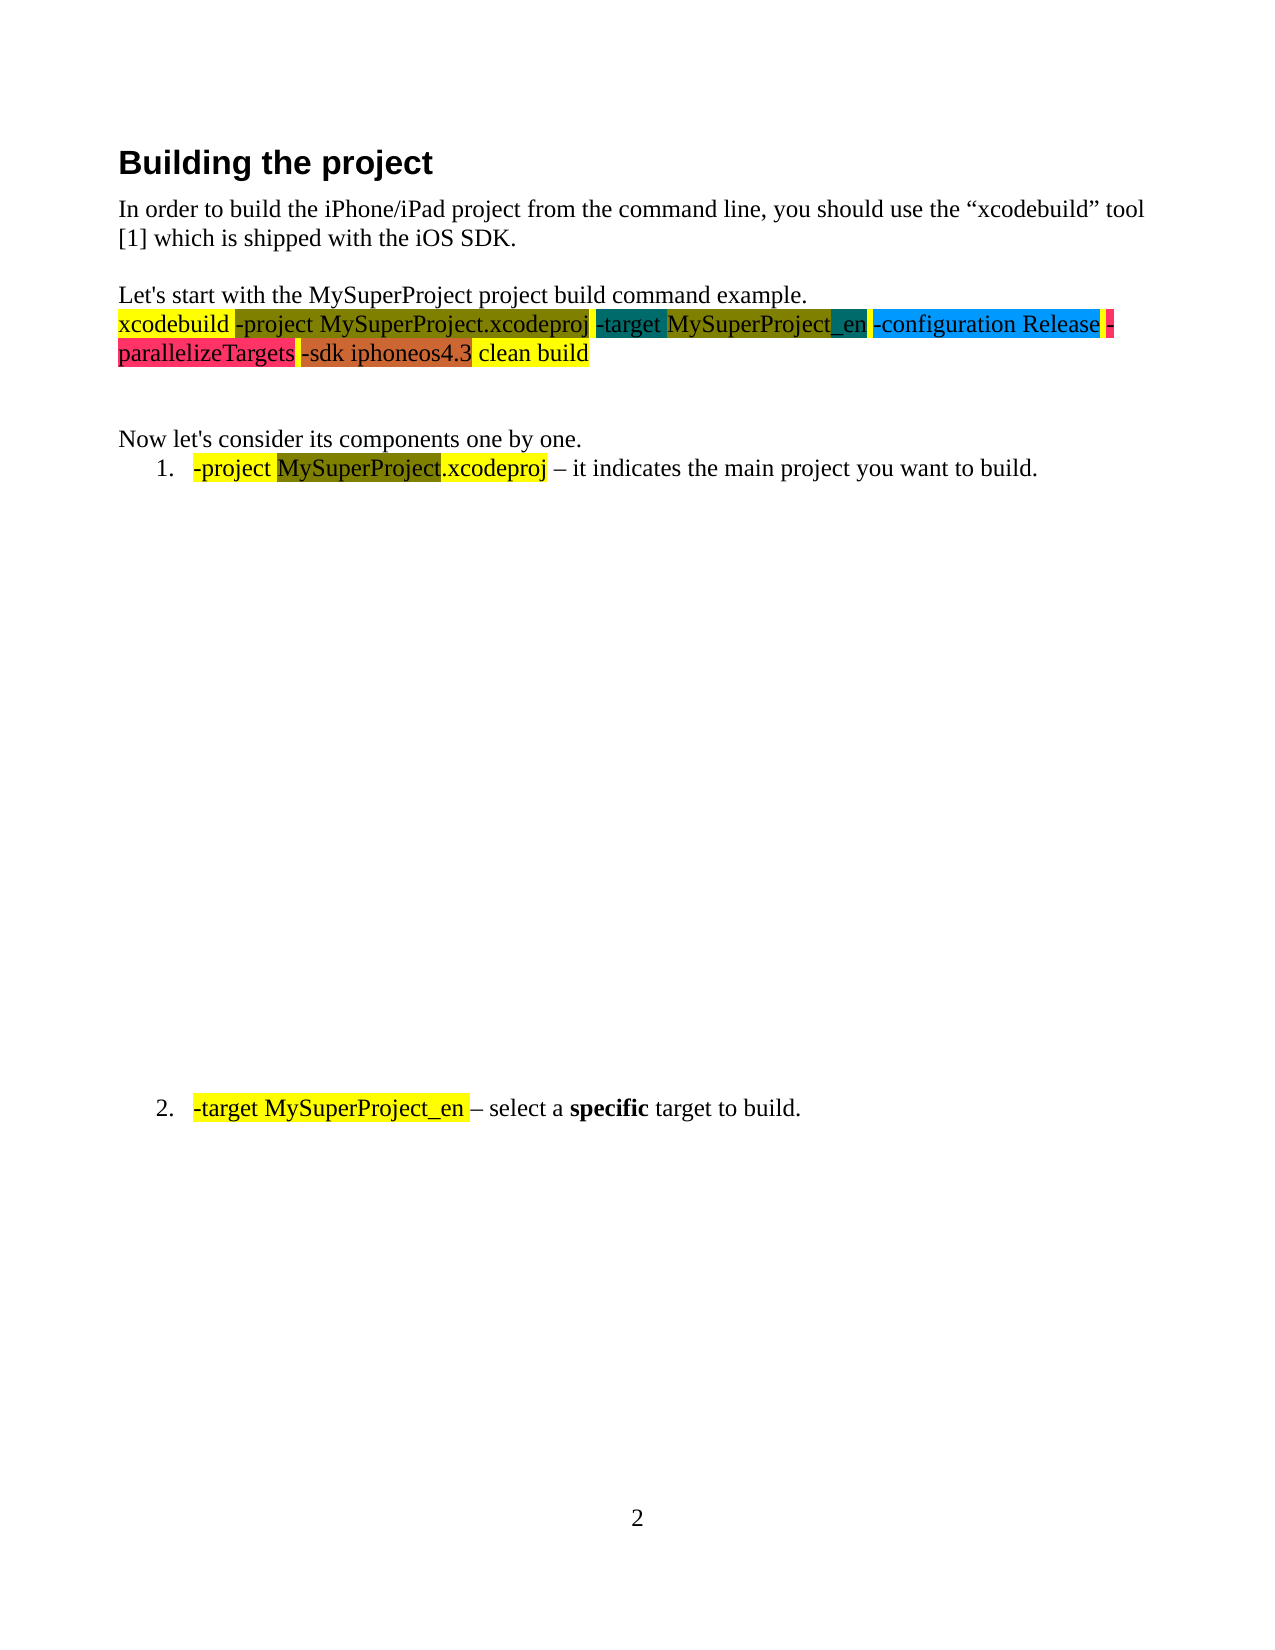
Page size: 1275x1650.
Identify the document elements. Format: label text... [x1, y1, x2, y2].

subtitle Building the project [118, 143, 1157, 182]
text Now let's consider its components one by one. [118, 424, 1157, 453]
list -target MySuperProject_en – select a specific target to build. [156, 1093, 1157, 1122]
list -project MySuperProject.xcodeproj – it indicates the main project you want to build. [156, 453, 1157, 482]
text xcodebuild -project MySuperProject.xcodeproj -target MySuperProject_en -configuration Release -parallelizeTargets -sdk iphoneos4.3 clean build [118, 309, 1157, 367]
text Let's start with the MySuperProject project build command example. [118, 281, 1157, 309]
text In order to build the iPhone/iPad project from the command line, you should use the “xcodebuild” tool [1] which is shipped with the iOS SDK. [118, 194, 1157, 252]
